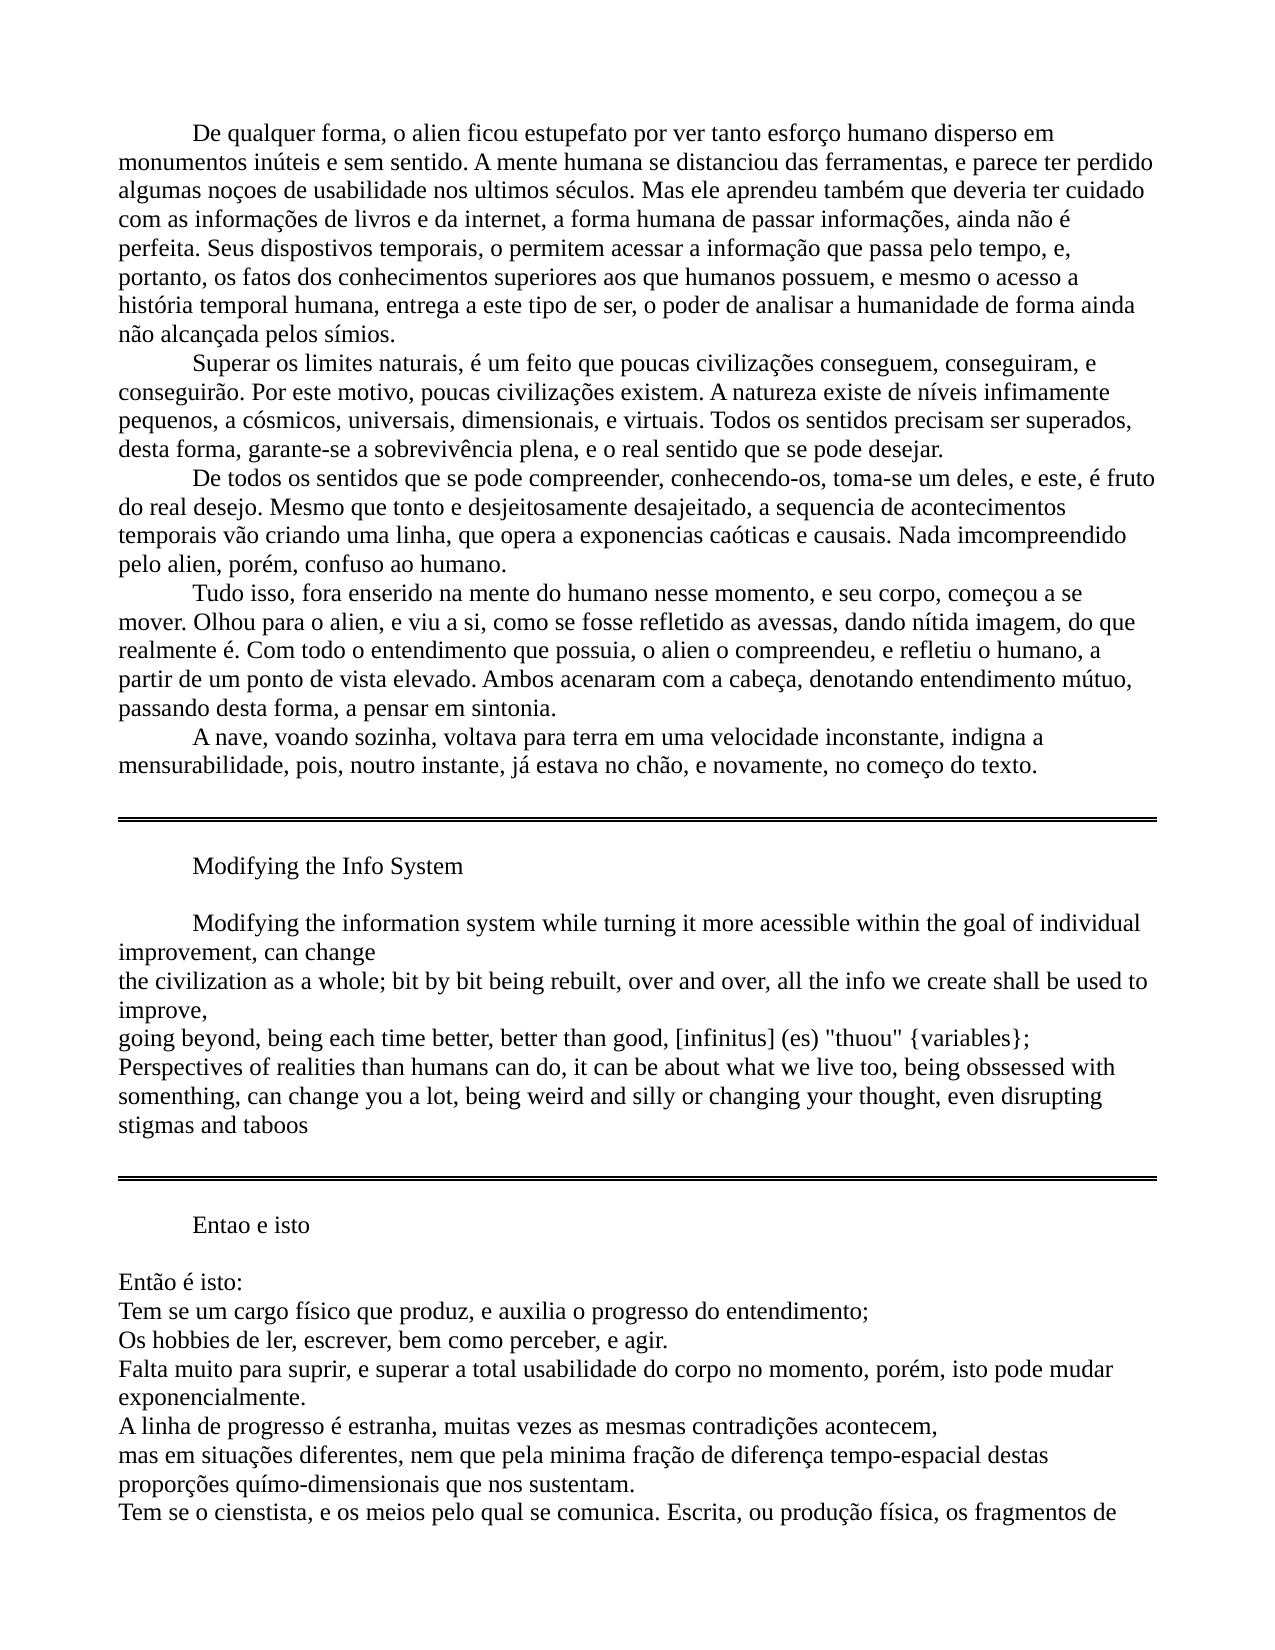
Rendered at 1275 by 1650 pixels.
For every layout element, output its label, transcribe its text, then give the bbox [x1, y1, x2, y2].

text A nave, voando sozinha, voltava para terra em uma velocidade inconstante, indigna a mensurabilidade, pois, noutro instante, já estava no chão, e novamente, no começo do texto. [118, 722, 1157, 779]
text Falta muito para suprir, e superar a total usabilidade do corpo no momento, porém, isto pode mudar exponencialmente. [118, 1354, 1157, 1411]
text Entao e isto [118, 1210, 1157, 1239]
text De todos os sentidos que se pode compreender, conhecendo-os, toma-se um deles, e este, é fruto do real desejo. Mesmo que tonto e desjeitosamente desajeitado, a sequencia de acontecimentos temporais vão criando uma linha, que opera a exponencias caóticas e causais. Nada imcompreendido pelo alien, porém, confuso ao humano. [118, 463, 1157, 578]
text De qualquer forma, o alien ficou estupefato por ver tanto esforço humano disperso em monumentos inúteis e sem sentido. A mente humana se distanciou das ferramentas, e parece ter perdido algumas noçoes de usabilidade nos ultimos séculos. Mas ele aprendeu também que deveria ter cuidado com as informações de livros e da internet, a forma humana de passar informações, ainda não é perfeita. Seus dispostivos temporais, o permitem acessar a informação que passa pelo tempo, e, portanto, os fatos dos conhecimentos superiores aos que humanos possuem, e mesmo o acesso a história temporal humana, entrega a este tipo de ser, o poder de analisar a humanidade de forma ainda não alcançada pelos símios. [118, 118, 1157, 348]
text the civilization as a whole; bit by bit being rebuilt, over and over, all the info we create shall be used to improve, [118, 966, 1157, 1023]
text Modifying the Info System [118, 851, 1157, 880]
text going beyond, being each time better, better than good, [infinitus] (es) "thuou" {variables}; Perspectives of realities than humans can do, it can be about what we live too, being obssessed with somenthing, can change you a lot, being weird and silly or changing your thought, even disrupting stigmas and taboos [118, 1023, 1157, 1138]
text Tem se o cienstista, e os meios pelo qual se comunica. Escrita, ou produção física, os fragmentos de [118, 1497, 1157, 1526]
text A linha de progresso é estranha, muitas vezes as mesmas contradições acontecem, [118, 1411, 1157, 1440]
text mas em situações diferentes, nem que pela minima fração de diferença tempo-espacial destas proporções químo-dimensionais que nos sustentam. [118, 1440, 1157, 1497]
text Tudo isso, fora enserido na mente do humano nesse momento, e seu corpo, começou a se mover. Olhou para o alien, e viu a si, como se fosse refletido as avessas, dando nítida imagem, do que realmente é. Com todo o entendimento que possuia, o alien o compreendeu, e refletiu o humano, a partir de um ponto de vista elevado. Ambos acenaram com a cabeça, denotando entendimento mútuo, passando desta forma, a pensar em sintonia. [118, 578, 1157, 722]
text Os hobbies de ler, escrever, bem como perceber, e agir. [118, 1325, 1157, 1354]
text Tem se um cargo físico que produz, e auxilia o progresso do entendimento; [118, 1296, 1157, 1325]
text Modifying the information system while turning it more acessible within the goal of individual improvement, can change [118, 908, 1157, 966]
text Superar os limites naturais, é um feito que poucas civilizações conseguem, conseguiram, e conseguirão. Por este motivo, poucas civilizações existem. A natureza existe de níveis infimamente pequenos, a cósmicos, universais, dimensionais, e virtuais. Todos os sentidos precisam ser superados, desta forma, garante-se a sobrevivência plena, e o real sentido que se pode desejar. [118, 348, 1157, 463]
text Então é isto: [118, 1267, 1157, 1296]
